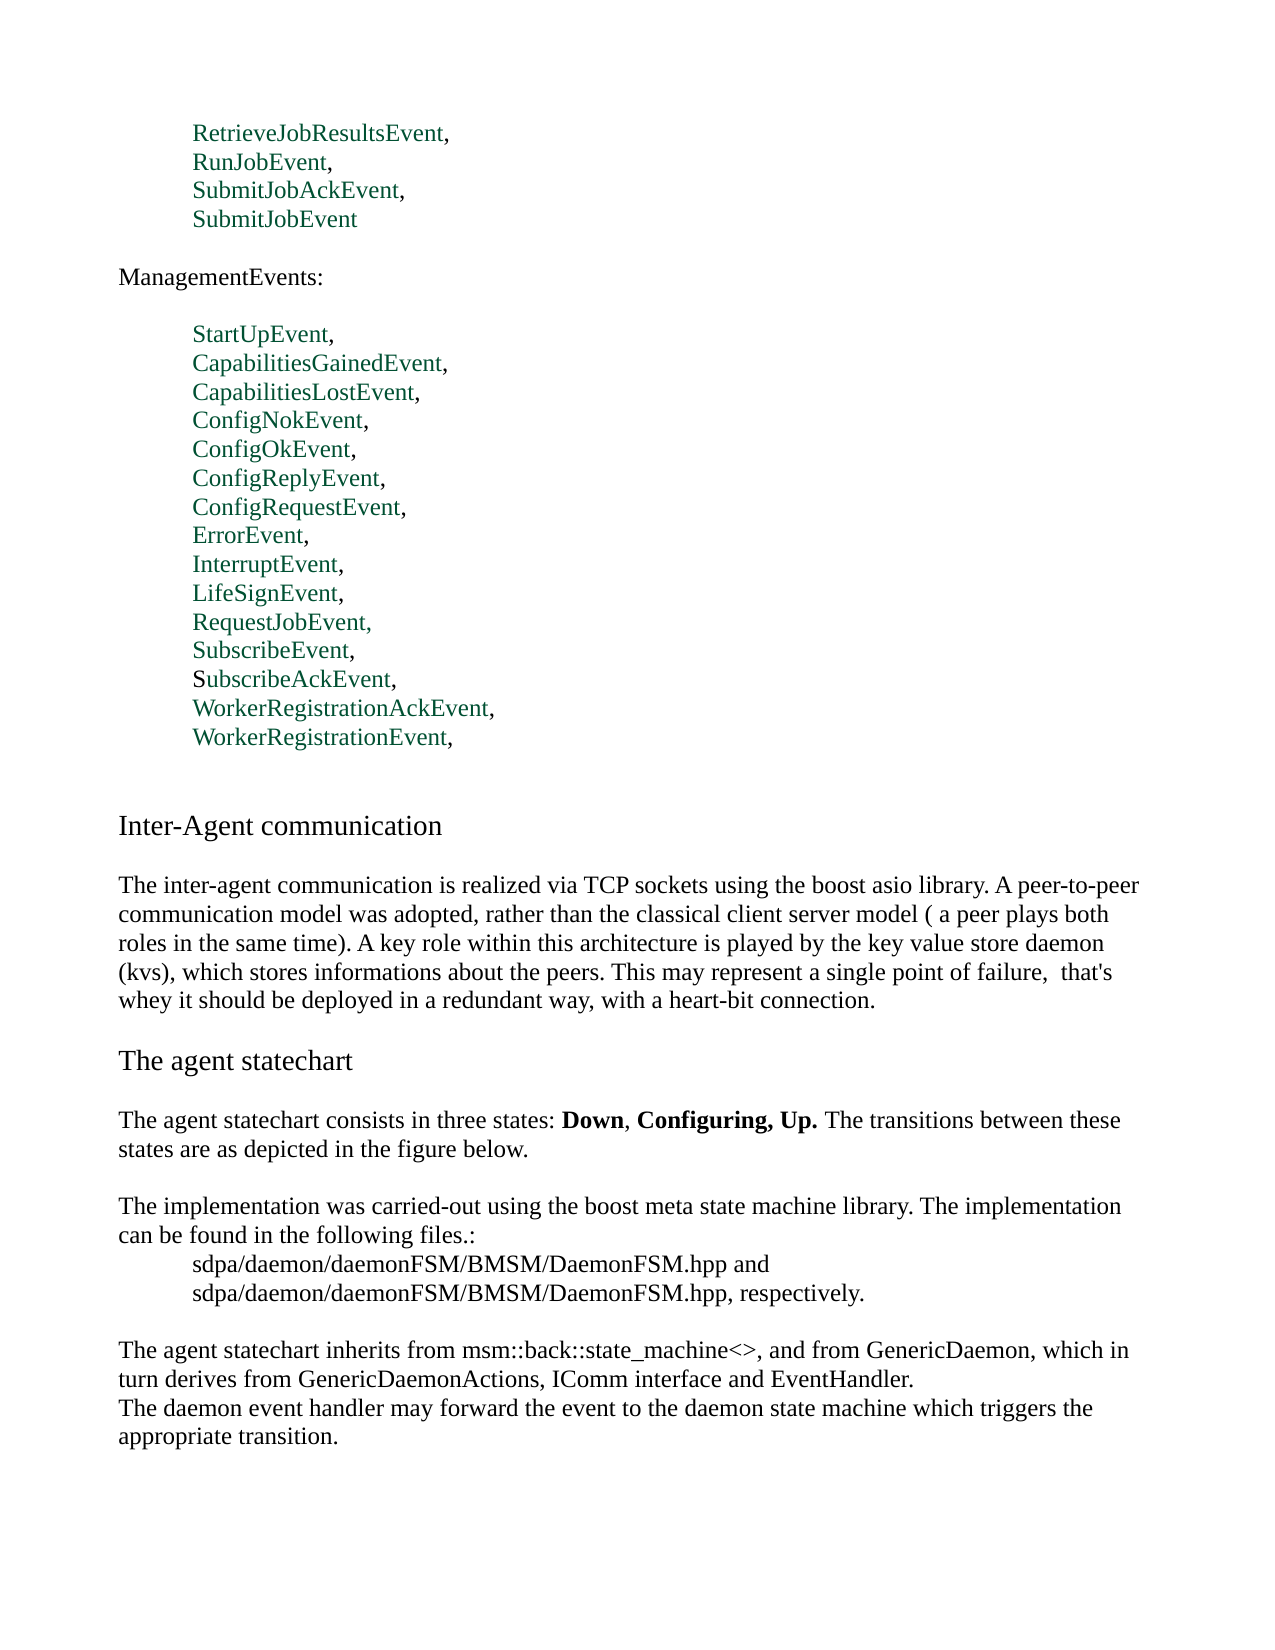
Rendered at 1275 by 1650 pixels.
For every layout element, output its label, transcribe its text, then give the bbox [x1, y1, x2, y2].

text SubmitJobEvent [0, 204, 1157, 233]
text The agent statechart consists in three states: Down, Configuring, Up. The transitions between these states are as depicted in the figure below. [118, 1105, 1157, 1163]
text ConfigReplyEvent, [118, 463, 1157, 492]
text ConfigNokEvent, [118, 406, 1157, 434]
text CapabilitiesGainedEvent, [118, 348, 1157, 377]
text RequestJobEvent, [118, 607, 1157, 636]
text SubscribeAckEvent, [118, 664, 1157, 693]
text LifeSignEvent, [118, 578, 1157, 607]
text RetrieveJobResultsEvent, [118, 118, 1157, 147]
text ConfigOkEvent, [118, 434, 1157, 463]
text RunJobEvent, [118, 147, 1157, 176]
text InterruptEvent, [118, 549, 1157, 578]
text SubscribeEvent, [118, 636, 1157, 664]
text The agent statechart [118, 1043, 1157, 1076]
text StartUpEvent, [118, 319, 1157, 348]
text CapabilitiesLostEvent, [118, 377, 1157, 406]
text WorkerRegistrationAckEvent, [118, 693, 1157, 722]
text The agent statechart inherits from msm::back::state_machine<>, and from GenericDaemon, which in turn derives from GenericDaemonActions, IComm interface and EventHandler. [118, 1335, 1157, 1393]
text The inter-agent communication is realized via TCP sockets using the boost asio library. A peer-to-peer communication model was adopted, rather than the classical client server model ( a peer plays both roles in the same time). A key role within this architecture is played by the key value store daemon (kvs), which stores informations about the peers. This may represent a single point of failure, that's whey it should be deployed in a redundant way, with a heart-bit connection. [118, 870, 1157, 1014]
text Inter-Agent communication [118, 808, 1157, 842]
text WorkerRegistrationEvent, [118, 722, 1157, 751]
text sdpa/daemon/daemonFSM/BMSM/DaemonFSM.hpp and [118, 1249, 1157, 1278]
text The implementation was carried-out using the boost meta state machine library. The implementation can be found in the following files.: [118, 1191, 1157, 1249]
text The daemon event handler may forward the event to the daemon state machine which triggers the appropriate transition. [118, 1393, 1157, 1450]
text SubmitJobAckEvent, [118, 176, 1157, 204]
text ConfigRequestEvent, [118, 492, 1157, 521]
text ManagementEvents: [118, 262, 1157, 291]
text ErrorEvent, [118, 521, 1157, 549]
text sdpa/daemon/daemonFSM/BMSM/DaemonFSM.hpp, respectively. [118, 1278, 1157, 1306]
